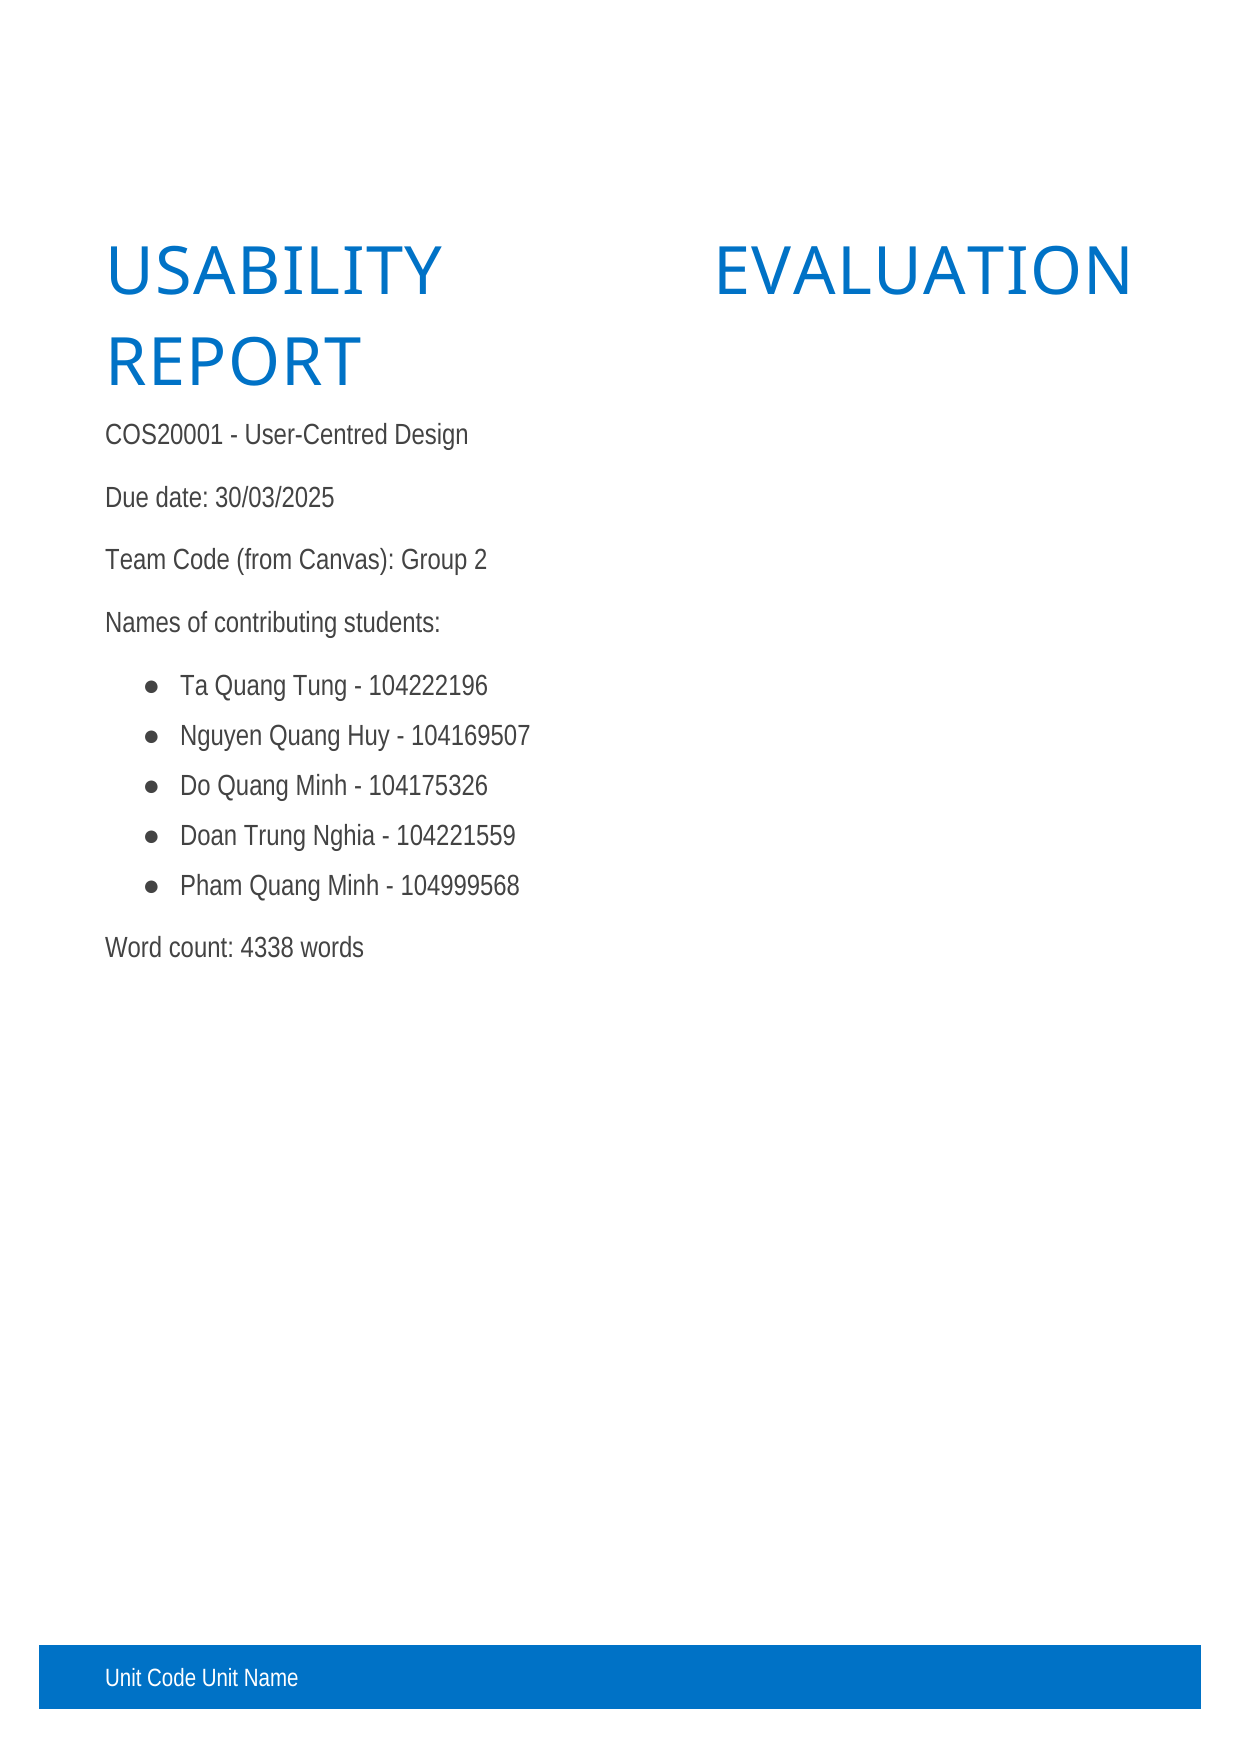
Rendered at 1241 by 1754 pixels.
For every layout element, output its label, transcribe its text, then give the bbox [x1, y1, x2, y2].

list Ta Quang Tung - 104222196 [142, 668, 1135, 701]
text Word count: 4338 words [105, 931, 1135, 964]
text Team Code (from Canvas): Group 2 [105, 542, 1135, 576]
subtitle Usability Evaluation Report [105, 223, 1135, 405]
text Names of contributing students: [105, 605, 1135, 638]
text COS20001 - User-Centred Design [105, 417, 1135, 451]
list Pham Quang Minh - 104999568 [142, 868, 1135, 901]
list Doan Trung Nghia - 104221559 [142, 818, 1135, 851]
list Nguyen Quang Huy - 104169507 [142, 718, 1135, 751]
list Do Quang Minh - 104175326 [142, 768, 1135, 801]
text Due date: 30/03/2025 [105, 480, 1135, 513]
